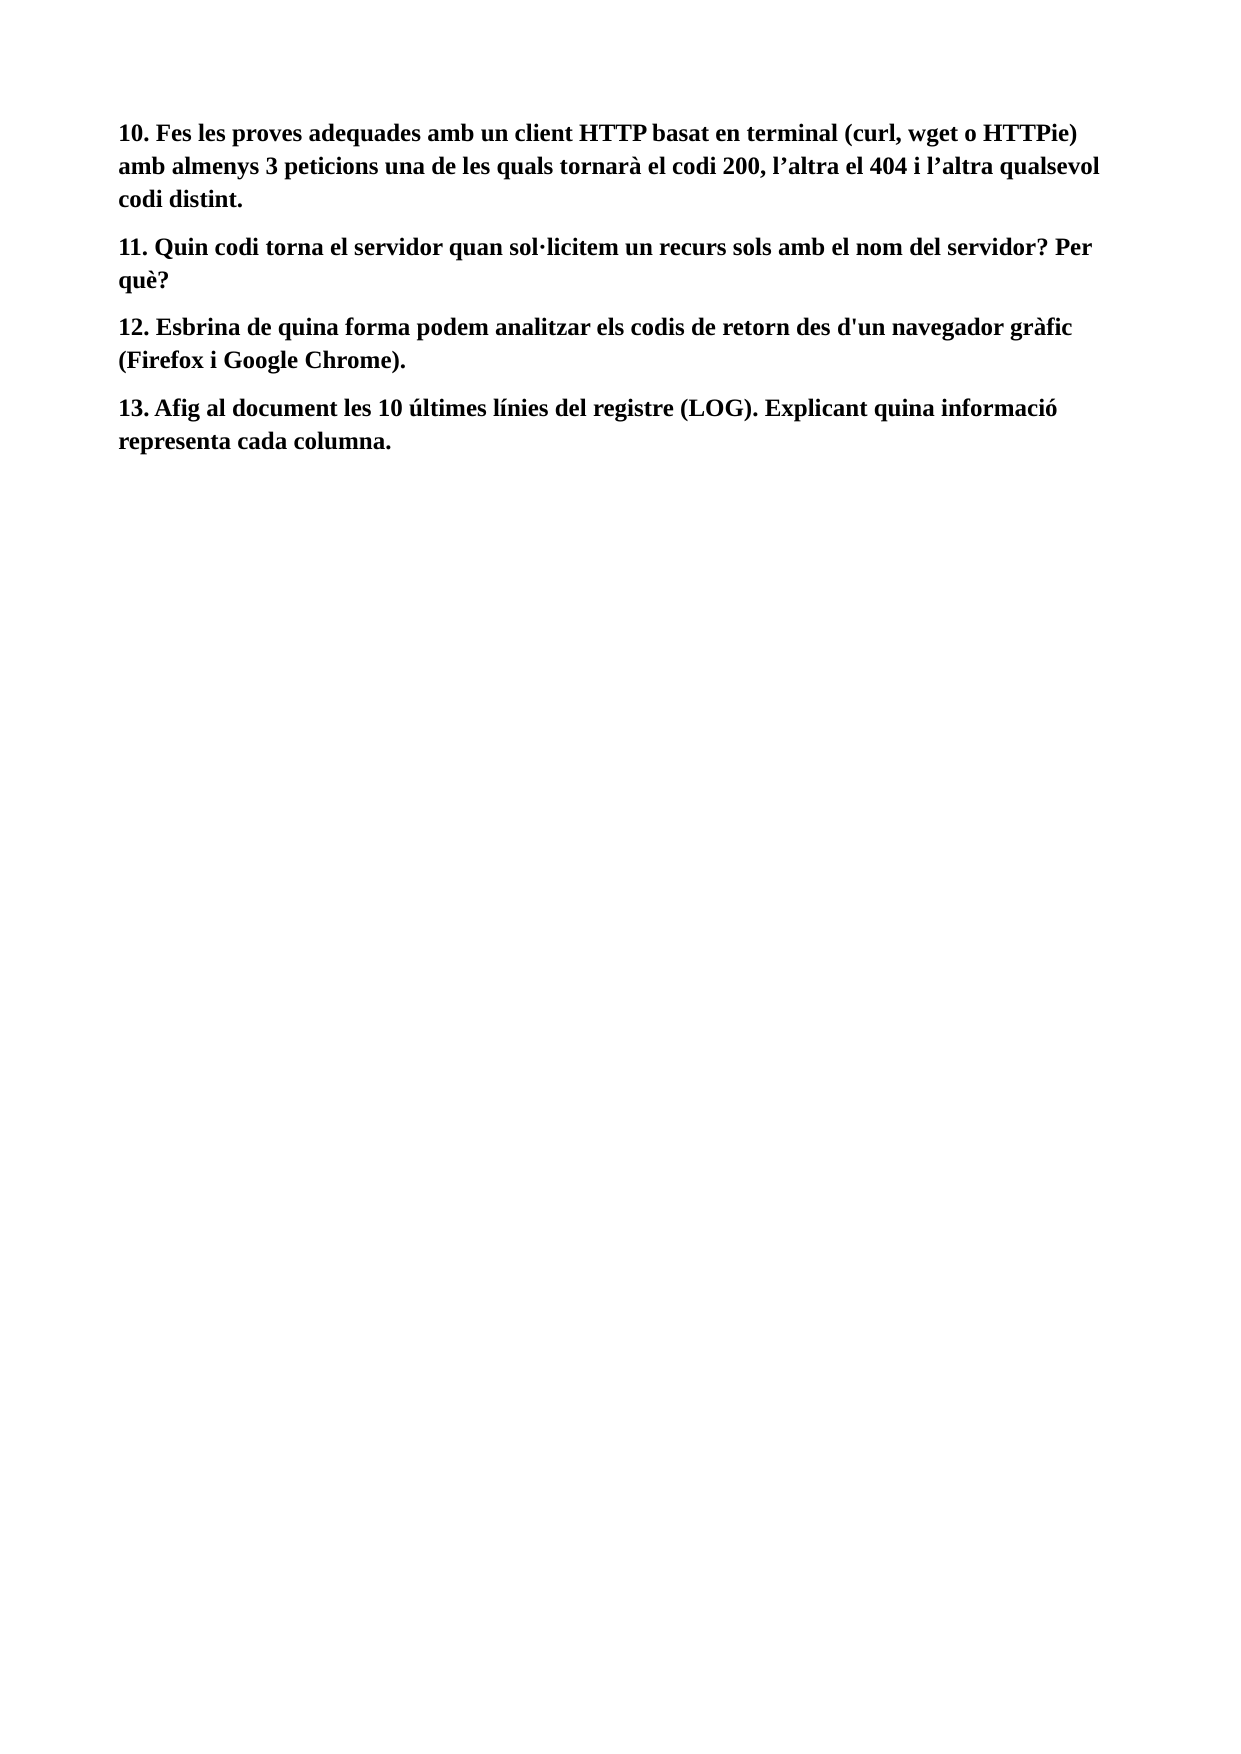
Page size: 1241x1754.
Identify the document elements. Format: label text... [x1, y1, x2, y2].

text 11. Quin codi torna el servidor quan sol·licitem un recurs sols amb el nom del servidor? Per què? [118, 232, 1122, 293]
text 12. Esbrina de quina forma podem analitzar els codis de retorn des d'un navegador gràfic (Firefox i Google Chrome). [118, 312, 1122, 374]
text 13. Afig al document les 10 últimes línies del registre (LOG). Explicant quina informació representa cada columna. [118, 393, 1122, 455]
text 10. Fes les proves adequades amb un client HTTP basat en terminal (curl, wget o HTTPie) amb almenys 3 peticions una de les quals tornarà el codi 200, l’altra el 404 i l’altra qualsevol codi distint. [118, 118, 1122, 213]
